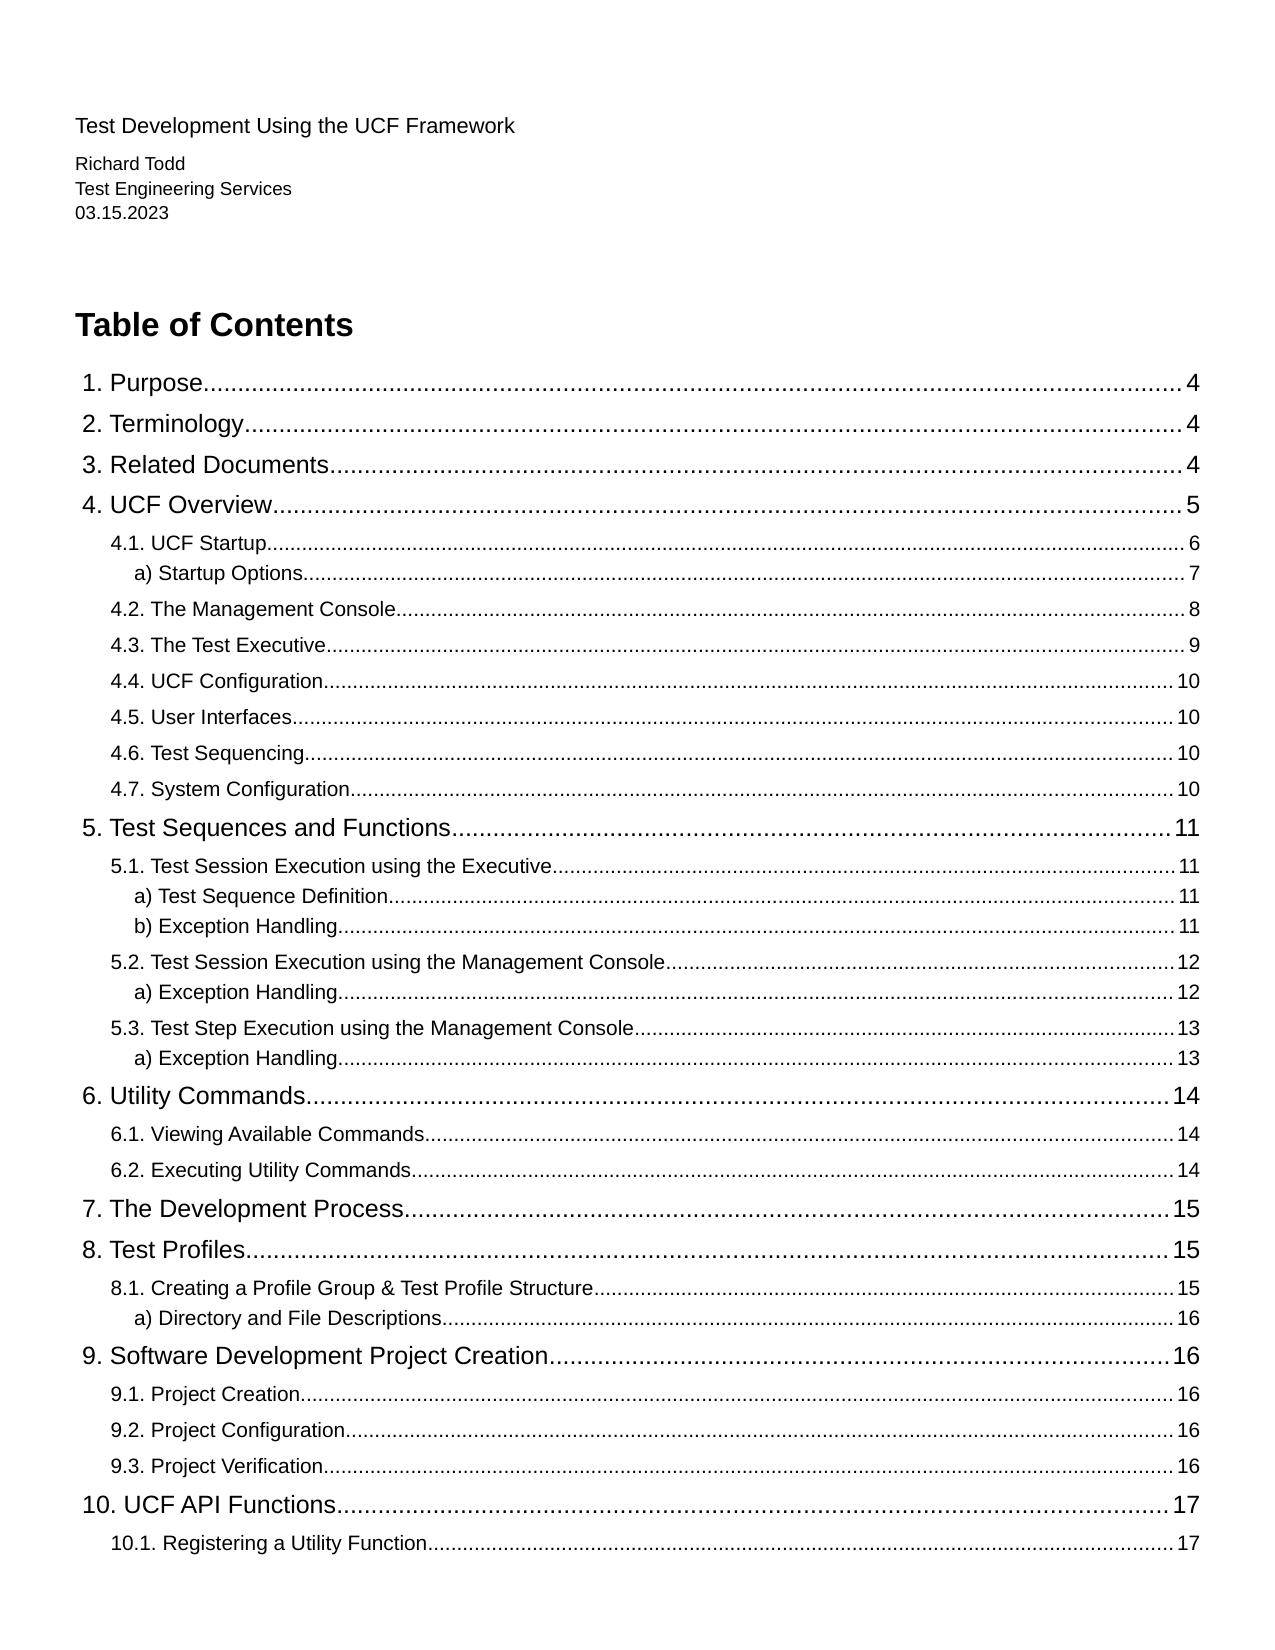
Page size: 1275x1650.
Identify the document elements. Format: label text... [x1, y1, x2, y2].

text 6. Utility Commands 14 [75, 1081, 1200, 1110]
text a) Test Sequence Definition 11 [134, 883, 1200, 907]
text 3. Related Documents 4 [75, 450, 1200, 478]
text 9.1. Project Creation 16 [104, 1382, 1200, 1406]
text a) Exception Handling 13 [134, 1045, 1200, 1069]
text 5.2. Test Session Execution using the Management Console 12 [104, 949, 1200, 973]
text 10. UCF API Functions 17 [75, 1490, 1200, 1519]
text b) Exception Handling 11 [134, 913, 1200, 937]
text 6.2. Executing Utility Commands. 14 [104, 1158, 1200, 1182]
text 8.1. Creating a Profile Group & Test Profile Structure 15 [104, 1275, 1200, 1299]
text 9. Software Development Project Creation 16 [75, 1341, 1200, 1370]
text 2. Terminology 4 [75, 409, 1200, 438]
text a) Directory and File Descriptions 16 [134, 1305, 1200, 1329]
text 10.1. Registering a Utility Function 17 [104, 1531, 1200, 1554]
text a) Exception Handling 12 [134, 979, 1200, 1003]
text 8. Test Profiles 15 [75, 1235, 1200, 1263]
text 5.3. Test Step Execution using the Management Console 13 [104, 1015, 1200, 1039]
text 4.1. UCF Startup 6 [104, 531, 1200, 555]
text 5.1. Test Session Execution using the Executive 11 [104, 853, 1200, 877]
text 4.7. System Configuration 10 [104, 777, 1200, 801]
text 03.15.2023 [75, 202, 1200, 223]
text 4. UCF Overview 5 [75, 491, 1200, 519]
text 7. The Development Process 15 [75, 1194, 1200, 1223]
text 4.3. The Test Executive 9 [104, 633, 1200, 657]
text Richard Todd [75, 153, 1200, 174]
subtitle Table of Contents [75, 305, 1200, 344]
text 9.3. Project Verification 16 [104, 1454, 1200, 1478]
text 4.6. Test Sequencing 10 [104, 741, 1200, 765]
text 1. Purpose 4 [75, 368, 1200, 397]
text Test Engineering Services [75, 177, 1200, 199]
text 4.2. The Management Console 8 [104, 597, 1200, 621]
text a) Startup Options 7 [134, 561, 1200, 585]
text Test Development Using the UCF Framework [75, 112, 1200, 138]
text 9.2. Project Configuration 16 [104, 1418, 1200, 1442]
text 5. Test Sequences and Functions 11 [75, 813, 1200, 842]
text 6.1. Viewing Available Commands 14 [104, 1122, 1200, 1146]
text 4.4. UCF Configuration 10 [104, 669, 1200, 693]
text 4.5. User Interfaces 10 [104, 705, 1200, 729]
